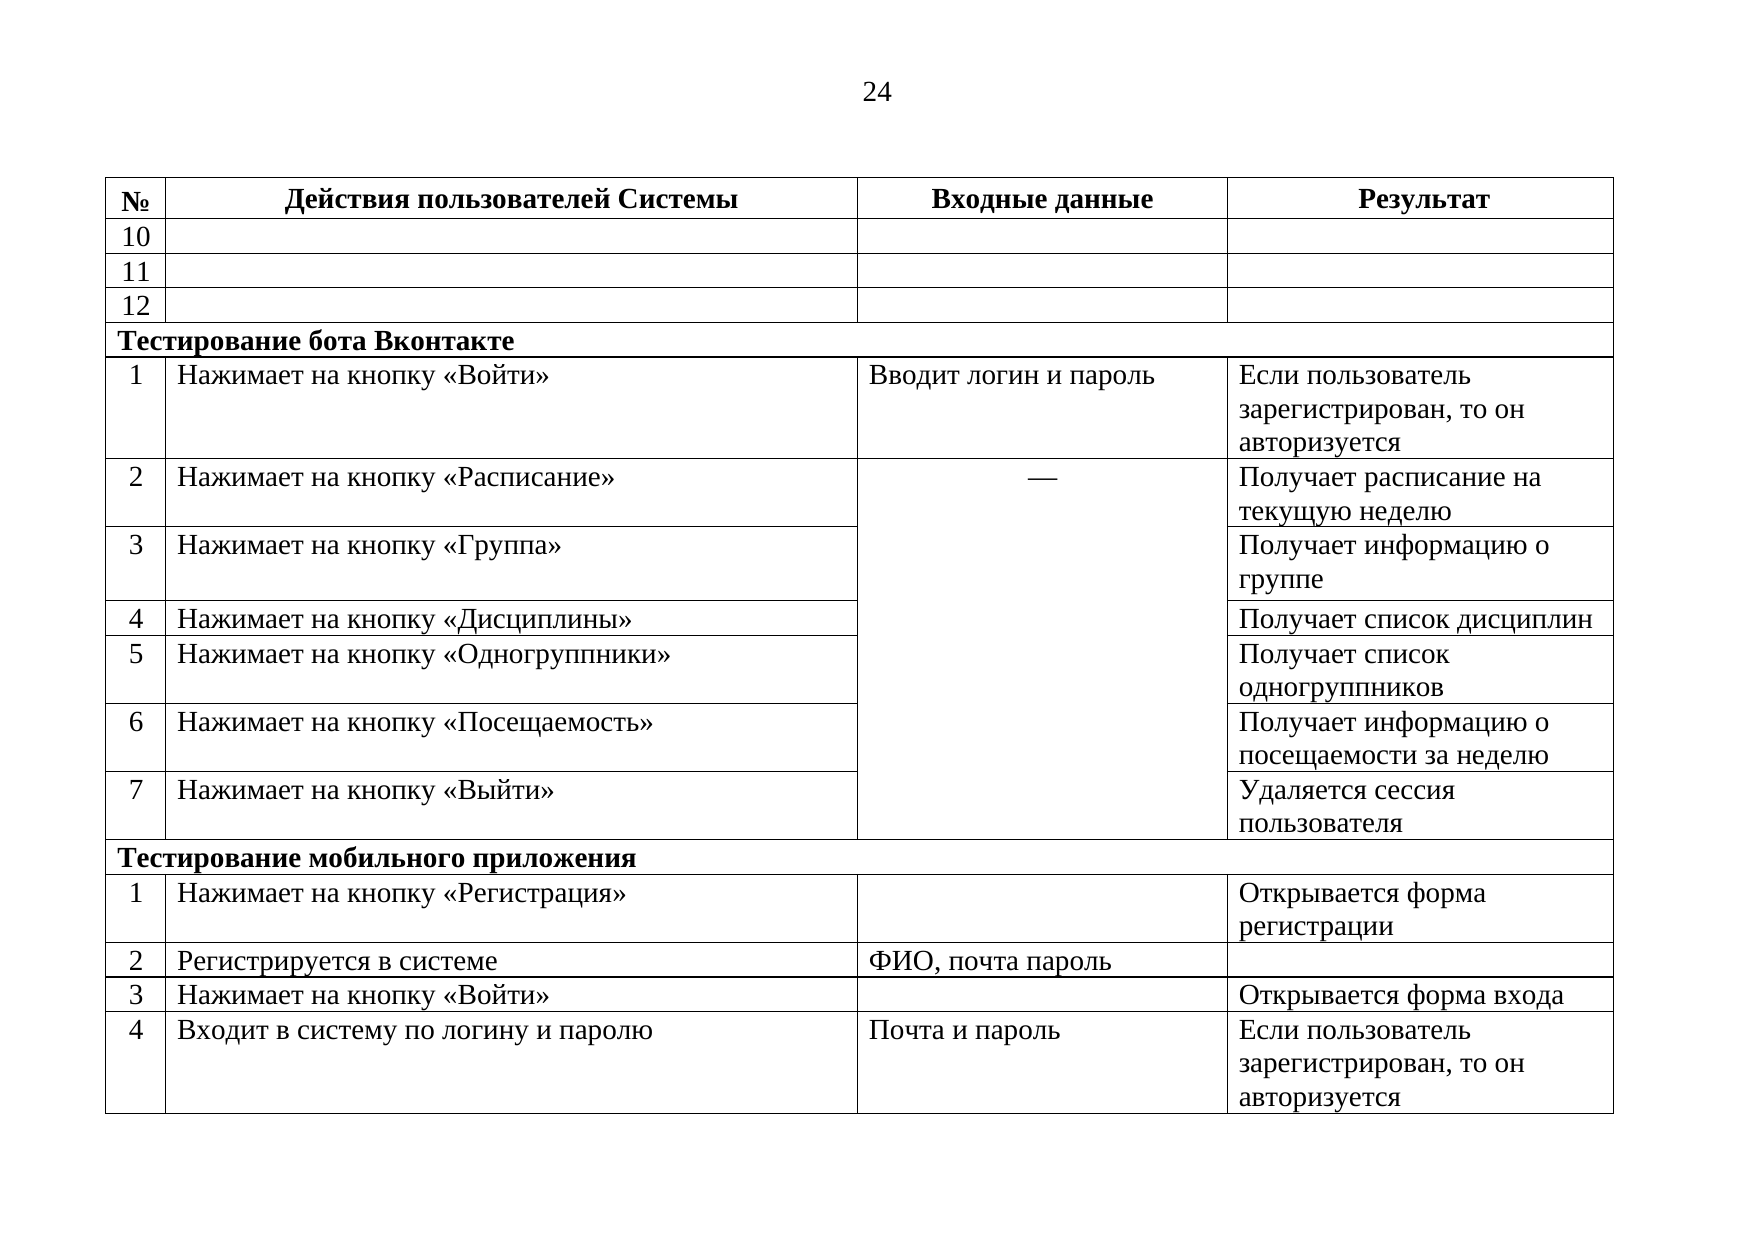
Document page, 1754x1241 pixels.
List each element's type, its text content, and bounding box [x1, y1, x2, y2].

table_cell [166, 288, 857, 322]
table_cell 4 [106, 601, 165, 635]
table_cell 3 [106, 527, 165, 600]
table_cell Почта и пароль [858, 1012, 1227, 1113]
table_cell 1 [106, 358, 165, 458]
table_cell ФИО, почта пароль [858, 943, 1227, 976]
table_cell 3 [106, 978, 165, 1011]
table_cell 10 [106, 219, 165, 253]
table_header № [106, 178, 165, 218]
table_cell Тестирование бота Вконтакте [106, 323, 1613, 356]
table_cell Тестирование мобильного приложения [106, 840, 1613, 874]
table_cell [858, 288, 1227, 322]
table_cell [1228, 943, 1613, 976]
table_cell [166, 219, 857, 253]
table_cell [858, 875, 1227, 942]
table_cell Нажимает на кнопку «Расписание» [166, 459, 857, 526]
table_cell 5 [106, 636, 165, 703]
table_cell [1228, 288, 1613, 322]
table_cell Нажимает на кнопку «Одногруппники» [166, 636, 857, 703]
table_cell [858, 978, 1227, 1011]
table_cell Вводит логин и пароль [858, 358, 1227, 458]
table_cell Нажимает на кнопку «Выйти» [166, 772, 857, 839]
table_cell Нажимает на кнопку «Группа» [166, 527, 857, 600]
table_header Результат [1228, 178, 1613, 218]
table_cell Получает информацию о группе [1228, 527, 1613, 600]
table_cell Получает список дисциплин [1228, 601, 1613, 635]
table_cell 6 [106, 704, 165, 771]
table_cell [858, 254, 1227, 287]
table_cell Нажимает на кнопку «Дисциплины» [166, 601, 857, 635]
table_cell 12 [106, 288, 165, 322]
table_cell Нажимает на кнопку «Войти» [166, 358, 857, 458]
table_header Действия пользователей Системы [166, 178, 857, 218]
table_cell — [858, 459, 1227, 839]
table_cell Получает список одногруппников [1228, 636, 1613, 703]
table_cell [1228, 254, 1613, 287]
table_cell 2 [106, 459, 165, 526]
table_cell Открывается форма регистрации [1228, 875, 1613, 942]
table_header Входные данные [858, 178, 1227, 218]
table_cell 7 [106, 772, 165, 839]
table_cell [858, 219, 1227, 253]
table_cell Регистрируется в системе [166, 943, 857, 976]
table_cell Нажимает на кнопку «Регистрация» [166, 875, 857, 942]
table_cell [166, 254, 857, 287]
table_cell Если пользователь зарегистрирован, то он авторизуется [1228, 358, 1613, 458]
table_cell 4 [106, 1012, 165, 1113]
table_cell Получает расписание на текущую неделю [1228, 459, 1613, 526]
table_cell Получает информацию о посещаемости за неделю [1228, 704, 1613, 771]
table_cell Нажимает на кнопку «Войти» [166, 978, 857, 1011]
table_cell [1228, 219, 1613, 253]
table_cell 2 [106, 943, 165, 976]
table_cell 1 [106, 875, 165, 942]
table_cell Открывается форма входа [1228, 978, 1613, 1011]
table_cell Входит в систему по логину и паролю [166, 1012, 857, 1113]
table_cell Если пользователь зарегистрирован, то он авторизуется [1228, 1012, 1613, 1113]
table_cell 11 [106, 254, 165, 287]
table_cell Нажимает на кнопку «Посещаемость» [166, 704, 857, 771]
table_cell Удаляется сессия пользователя [1228, 772, 1613, 839]
